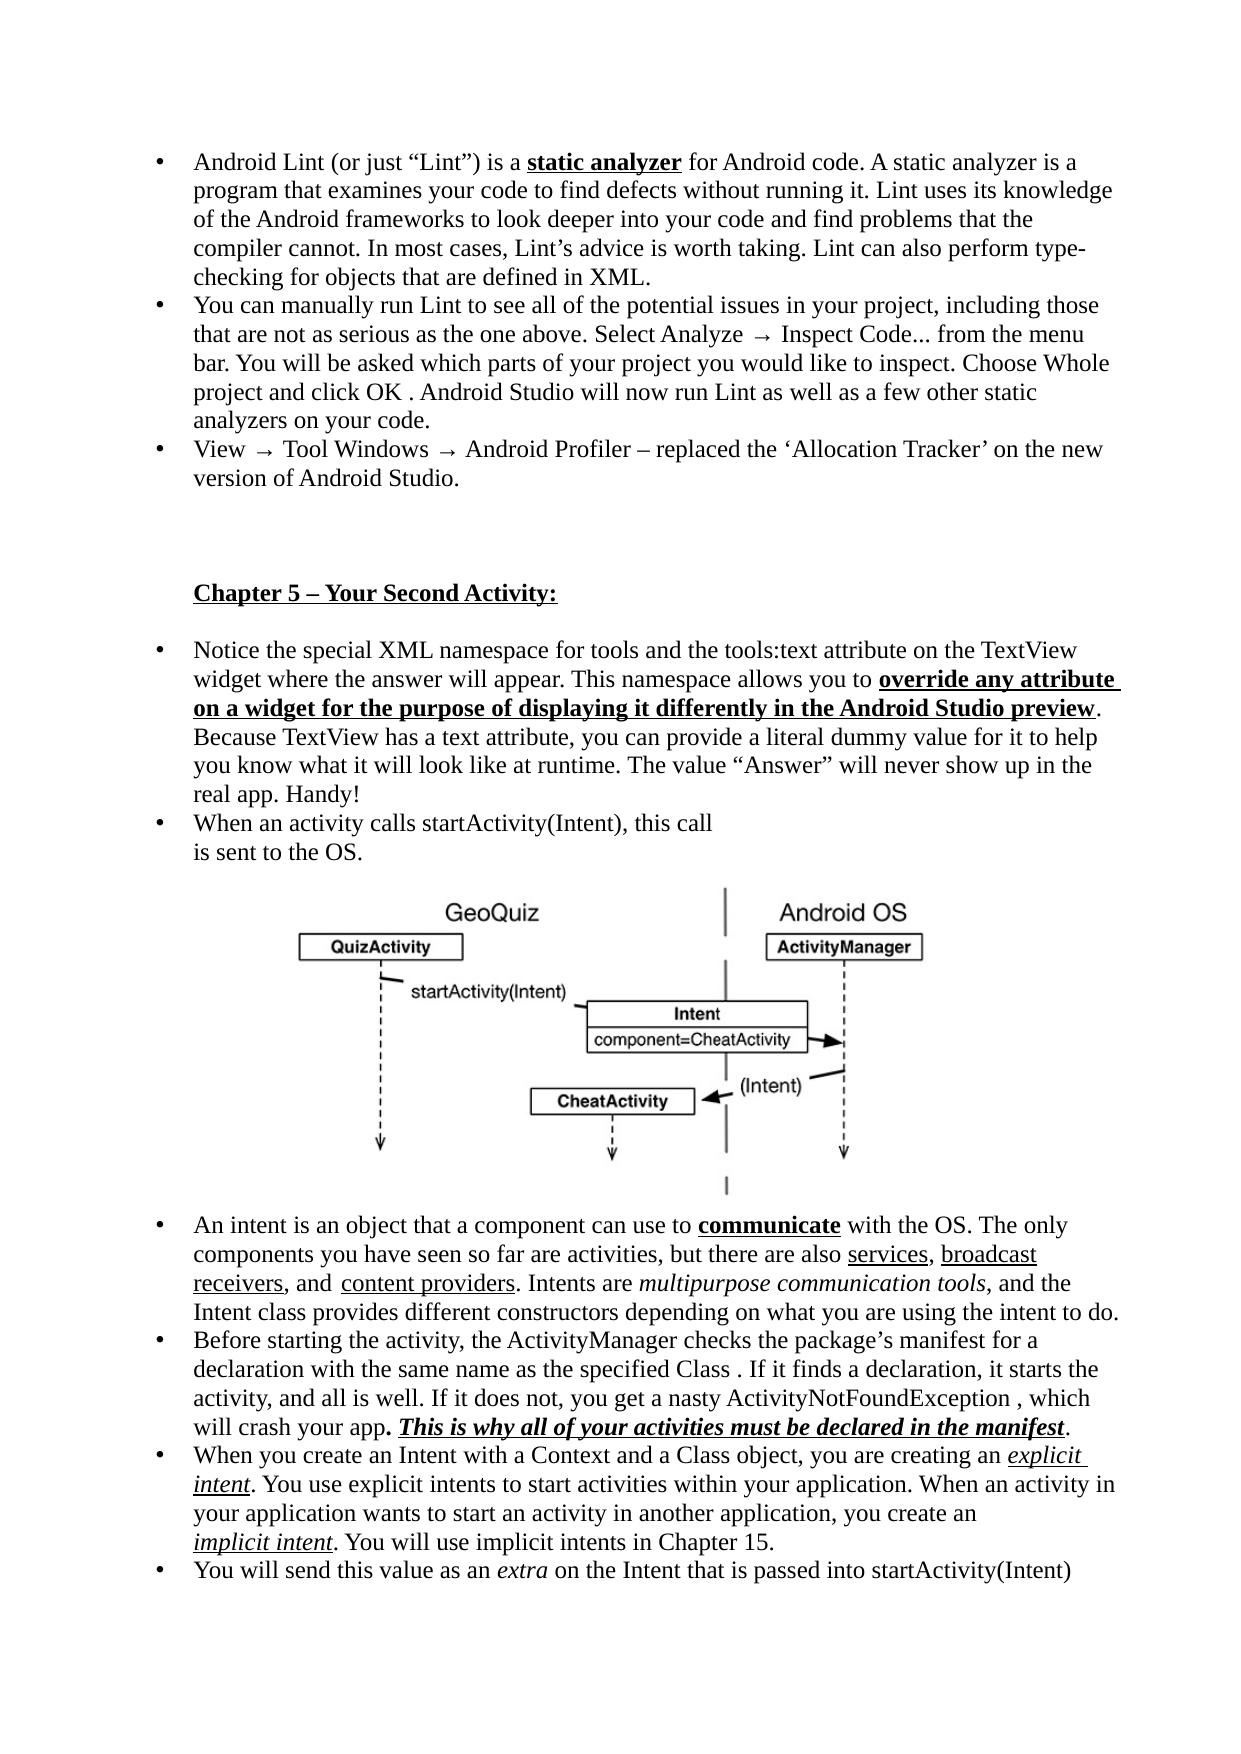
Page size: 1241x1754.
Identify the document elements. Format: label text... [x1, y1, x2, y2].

list checking for objects that are defined in XML. [156, 262, 1122, 291]
list An intent is an object that a component can use to communicate with the OS. The only components you have seen so far are activities, but there are also services, broadcast receivers, and content providers. Intents are multipurpose communication tools, and the Intent class provides different constructors depending on what you are using the intent to do. [156, 1211, 1122, 1326]
list is sent to the OS. [156, 837, 1122, 866]
list implicit intent. You will use implicit intents in Chapter 15. [156, 1527, 1122, 1556]
list You can manually run Lint to see all of the potential issues in your project, including those that are not as serious as the one above. Select Analyze → Inspect Code... from the menu bar. You will be asked which parts of your project you would like to inspect. Choose Whole project and click OK . Android Studio will now run Lint as well as a few other static analyzers on your code. [156, 291, 1122, 434]
list When an activity calls startActivity(Intent), this call [156, 808, 1122, 837]
list You will send this value as an extra on the Intent that is passed into startActivity(Intent) [156, 1556, 1122, 1584]
list Before starting the activity, the ActivityManager checks the package’s manifest for a declaration with the same name as the specified Class . If it finds a declaration, it starts the activity, and all is well. If it does not, you get a nasty ActivityNotFoundException , which will crash your app. This is why all of your activities must be declared in the manifest. [156, 1326, 1122, 1441]
picture [284, 884, 934, 1203]
list When you create an Intent with a Context and a Class object, you are creating an explicit intent. You use explicit intents to start activities within your application. When an activity in your application wants to start an activity in another application, you create an [156, 1441, 1122, 1527]
list Chapter 5 – Your Second Activity: [156, 578, 1122, 607]
list Android Lint (or just “Lint”) is a static analyzer for Android code. A static analyzer is a program that examines your code to find defects without running it. Lint uses its knowledge of the Android frameworks to look deeper into your code and find problems that the compiler cannot. In most cases, Lint’s advice is worth taking. Lint can also perform type- [156, 147, 1122, 262]
list Notice the special XML namespace for tools and the tools:text attribute on the TextView widget where the answer will appear. This namespace allows you to override any attribute on a widget for the purpose of displaying it differently in the Android Studio preview. Because TextView has a text attribute, you can provide a literal dummy value for it to help you know what it will look like at runtime. The value “Answer” will never show up in the real app. Handy! [156, 636, 1122, 808]
list View → Tool Windows → Android Profiler – replaced the ‘Allocation Tracker’ on the new version of Android Studio. [156, 434, 1122, 492]
